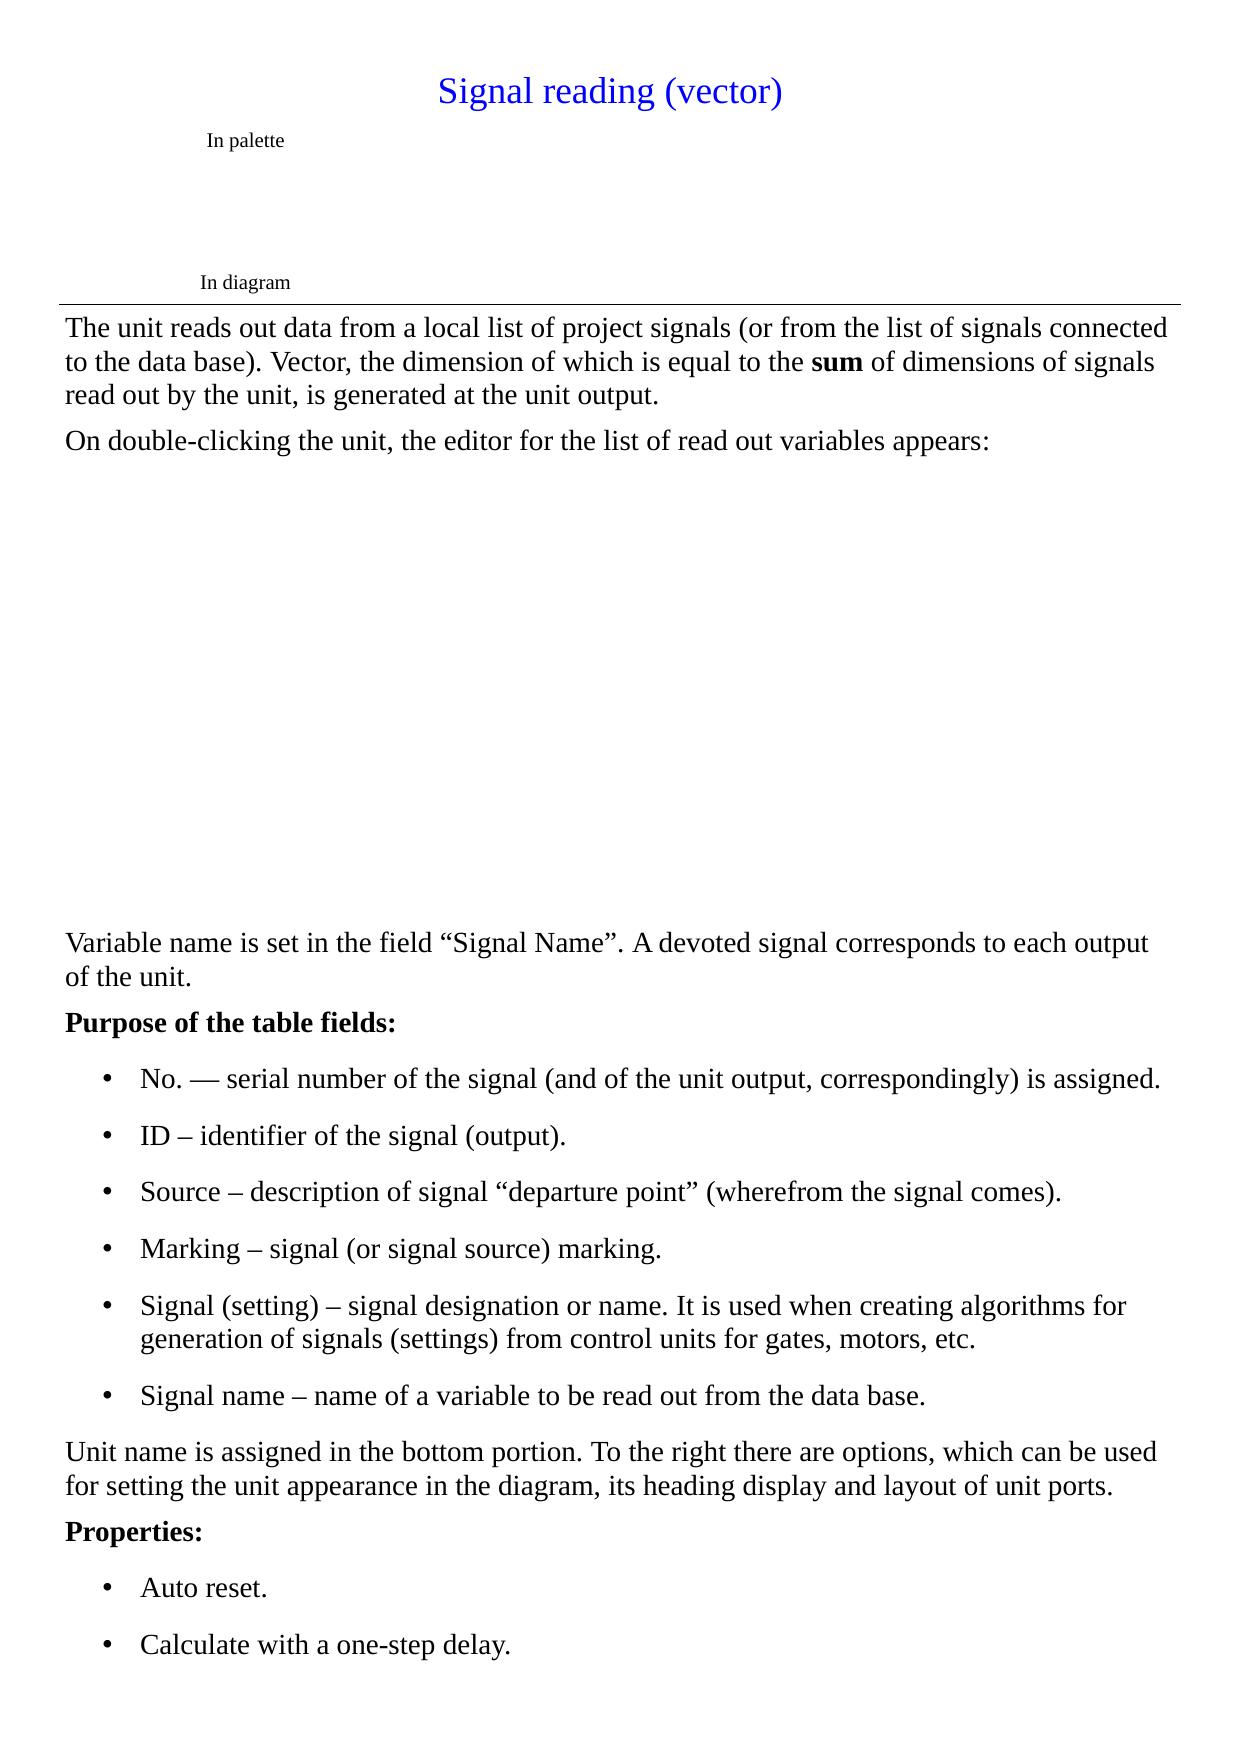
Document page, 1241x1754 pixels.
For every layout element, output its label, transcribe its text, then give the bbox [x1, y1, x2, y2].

table_cell [59, 162, 432, 264]
table_cell [432, 162, 1181, 264]
table_cell [432, 122, 1181, 162]
table_cell In palette [59, 122, 432, 162]
table_header [59, 59, 432, 122]
table_cell The unit reads out data from a local list of project signals (or from the list of signals connected to the data base). Vector, the dimension of which is equal to the sum of dimensions of signals read out by the unit, is generated at the unit output. On double-clicking the unit, the editor for the list of read out variables appears: Variable name is set in the field “Signal Name”. A devoted signal corresponds to each output of the unit. Purpose of the table fields: No. — serial number of the signal (and of the unit output, correspondingly) is assigned. ID – identifier of the signal (output). Source – description of signal “departure point” (wherefrom the signal comes). Marking – signal (or signal source) marking. Signal (setting) – signal designation or name. It is used when creating algorithms for generation of signals (settings) from control units for gates, motors, etc. Signal name – name of a variable to be read out from the data base. Unit name is assigned in the bottom portion. To the right there are options, which can be used for setting the unit appearance in the diagram, its heading display and layout of unit ports. Properties: Auto reset. Calculate with a one-step delay. [59, 305, 1181, 1679]
table_header Signal reading (vector) [432, 59, 1181, 122]
table_cell [432, 264, 1181, 304]
table_cell In diagram [59, 264, 432, 304]
